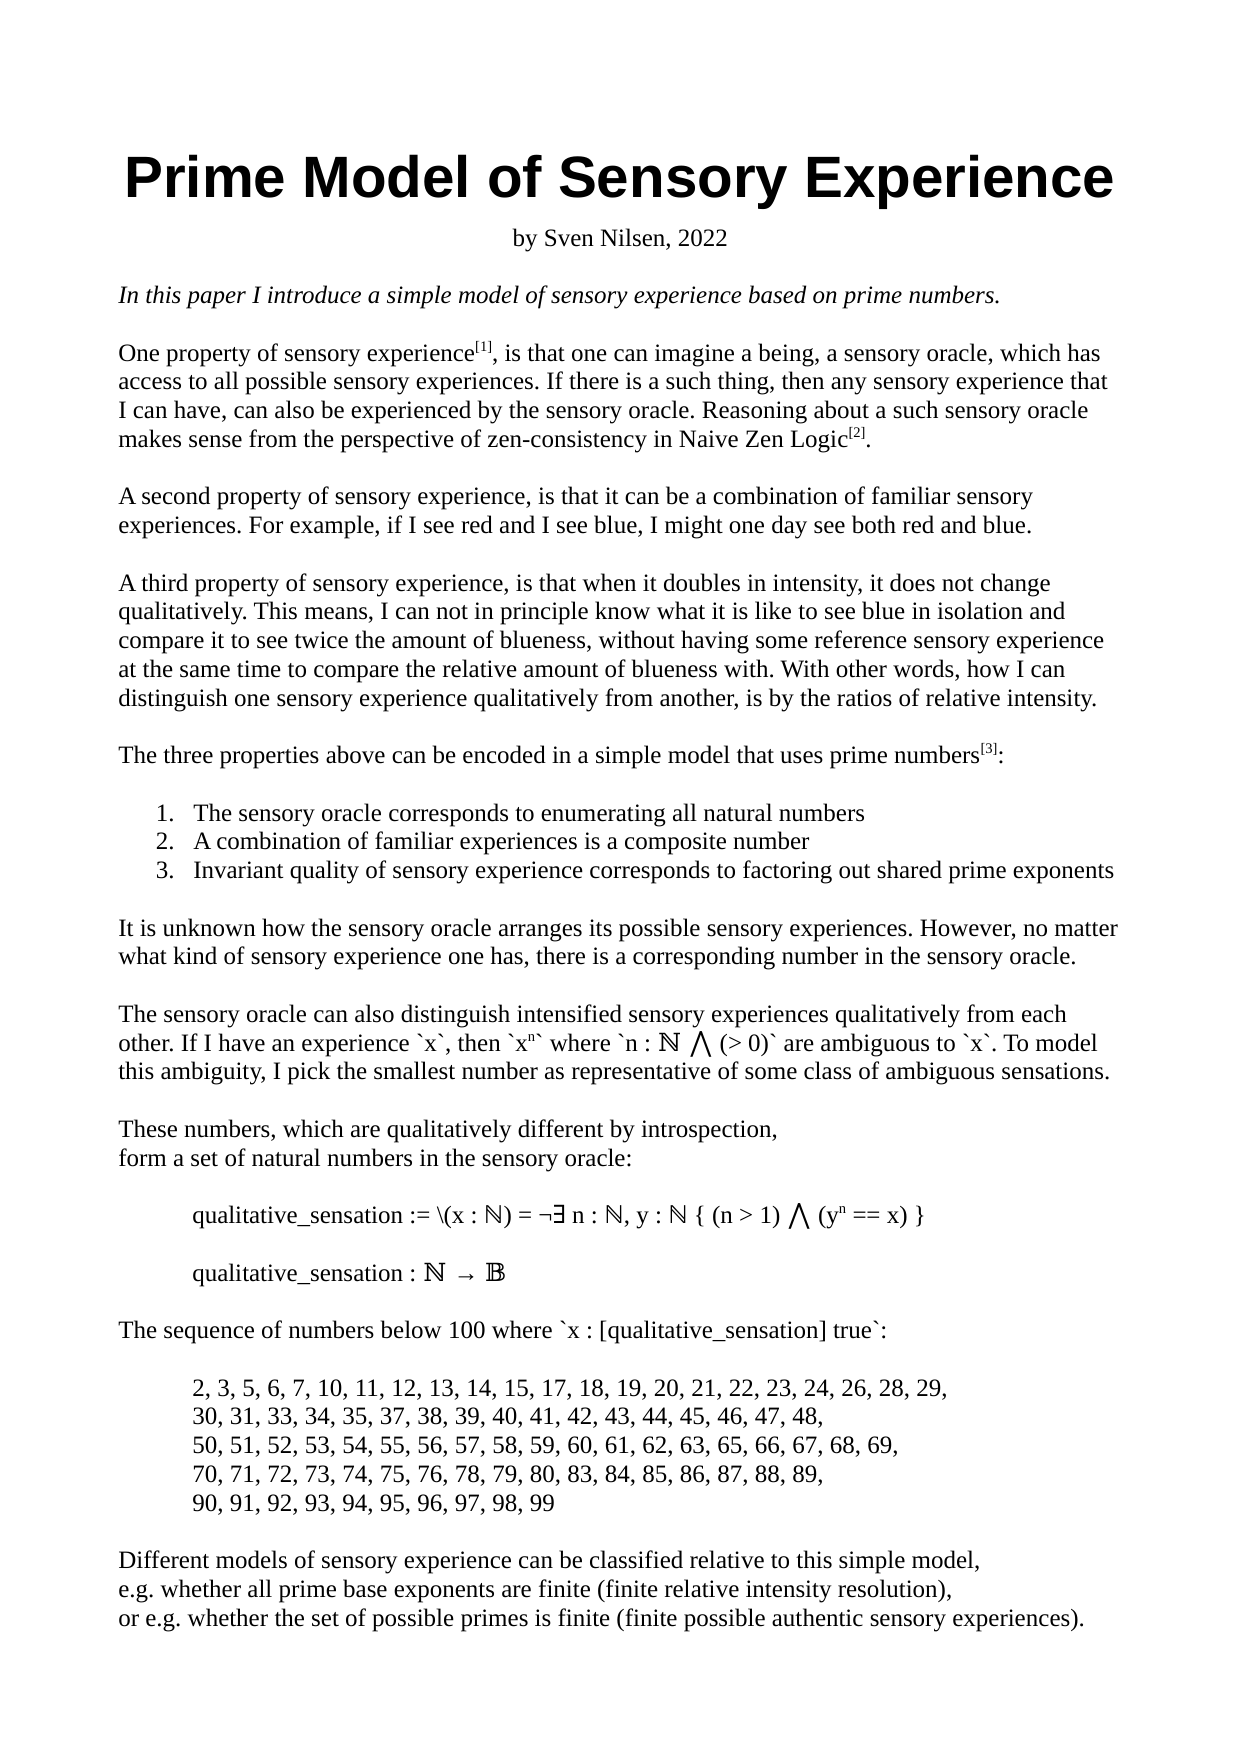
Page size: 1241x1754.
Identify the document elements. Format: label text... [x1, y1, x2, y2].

text qualitative_sensation : ℕ → 𝔹 [118, 1258, 1122, 1286]
text form a set of natural numbers in the sensory oracle: [118, 1143, 1122, 1171]
text A second property of sensory experience, is that it can be a combination of familiar sensory experiences. For example, if I see red and I see blue, I might one day see both red and blue. [118, 481, 1122, 539]
list The sensory oracle corresponds to enumerating all natural numbers [156, 798, 1122, 826]
text In this paper I introduce a simple model of sensory experience based on prime numbers. [118, 280, 1122, 309]
title Prime Model of Sensory Experience [118, 143, 1122, 210]
text qualitative_sensation := \(x : ℕ) = ¬∃ n : ℕ, y : ℕ { (n > 1) ⋀ (yn == x) } [118, 1200, 1122, 1229]
text These numbers, which are qualitatively different by introspection, [118, 1114, 1122, 1143]
text A third property of sensory experience, is that when it doubles in intensity, it does not change qualitatively. This means, I can not in principle know what it is like to see blue in isolation and compare it to see twice the amount of blueness, without having some reference sensory experience at the same time to compare the relative amount of blueness with. With other words, how I can distinguish one sensory experience qualitatively from another, is by the ratios of relative intensity. [118, 568, 1122, 711]
text Different models of sensory experience can be classified relative to this simple model, e.g. whether all prime base exponents are finite (finite relative intensity resolution), or e.g. whether the set of possible primes is finite (finite possible authentic sensory experiences). [118, 1545, 1122, 1631]
text 2, 3, 5, 6, 7, 10, 11, 12, 13, 14, 15, 17, 18, 19, 20, 21, 22, 23, 24, 26, 28, 29, 30, 31, 33, 34, 35, 37, 38, 39, 40, 41, 42, 43, 44, 45, 46, 47, 48, 50, 51, 52, 53, 54, 55, 56, 57, 58, 59, 60, 61, 62, 63, 65, 66, 67, 68, 69, 70, 71, 72, 73, 74, 75, 76, 78, 79, 80, 83, 84, 85, 86, 87, 88, 89, 90, 91, 92, 93, 94, 95, 96, 97, 98, 99 [118, 1373, 1122, 1516]
text The three properties above can be encoded in a simple model that uses prime numbers[3]: [118, 740, 1122, 769]
text It is unknown how the sensory oracle arranges its possible sensory experiences. However, no matter what kind of sensory experience one has, there is a corresponding number in the sensory oracle. [118, 913, 1122, 970]
text One property of sensory experience[1], is that one can imagine a being, a sensory oracle, which has access to all possible sensory experiences. If there is a such thing, then any sensory experience that I can have, can also be experienced by the sensory oracle. Reasoning about a such sensory oracle makes sense from the perspective of zen-consistency in Naive Zen Logic[2]. [118, 338, 1122, 453]
text The sensory oracle can also distinguish intensified sensory experiences qualitatively from each other. If I have an experience `x`, then `xn` where `n : ℕ ⋀ (> 0)` are ambiguous to `x`. To model this ambiguity, I pick the smallest number as representative of some class of ambiguous sensations. [118, 999, 1122, 1085]
text by Sven Nilsen, 2022 [118, 223, 1122, 251]
text The sequence of numbers below 100 where `x : [qualitative_sensation] true`: [118, 1315, 1122, 1344]
list Invariant quality of sensory experience corresponds to factoring out shared prime exponents [156, 855, 1122, 884]
list A combination of familiar experiences is a composite number [156, 826, 1122, 855]
